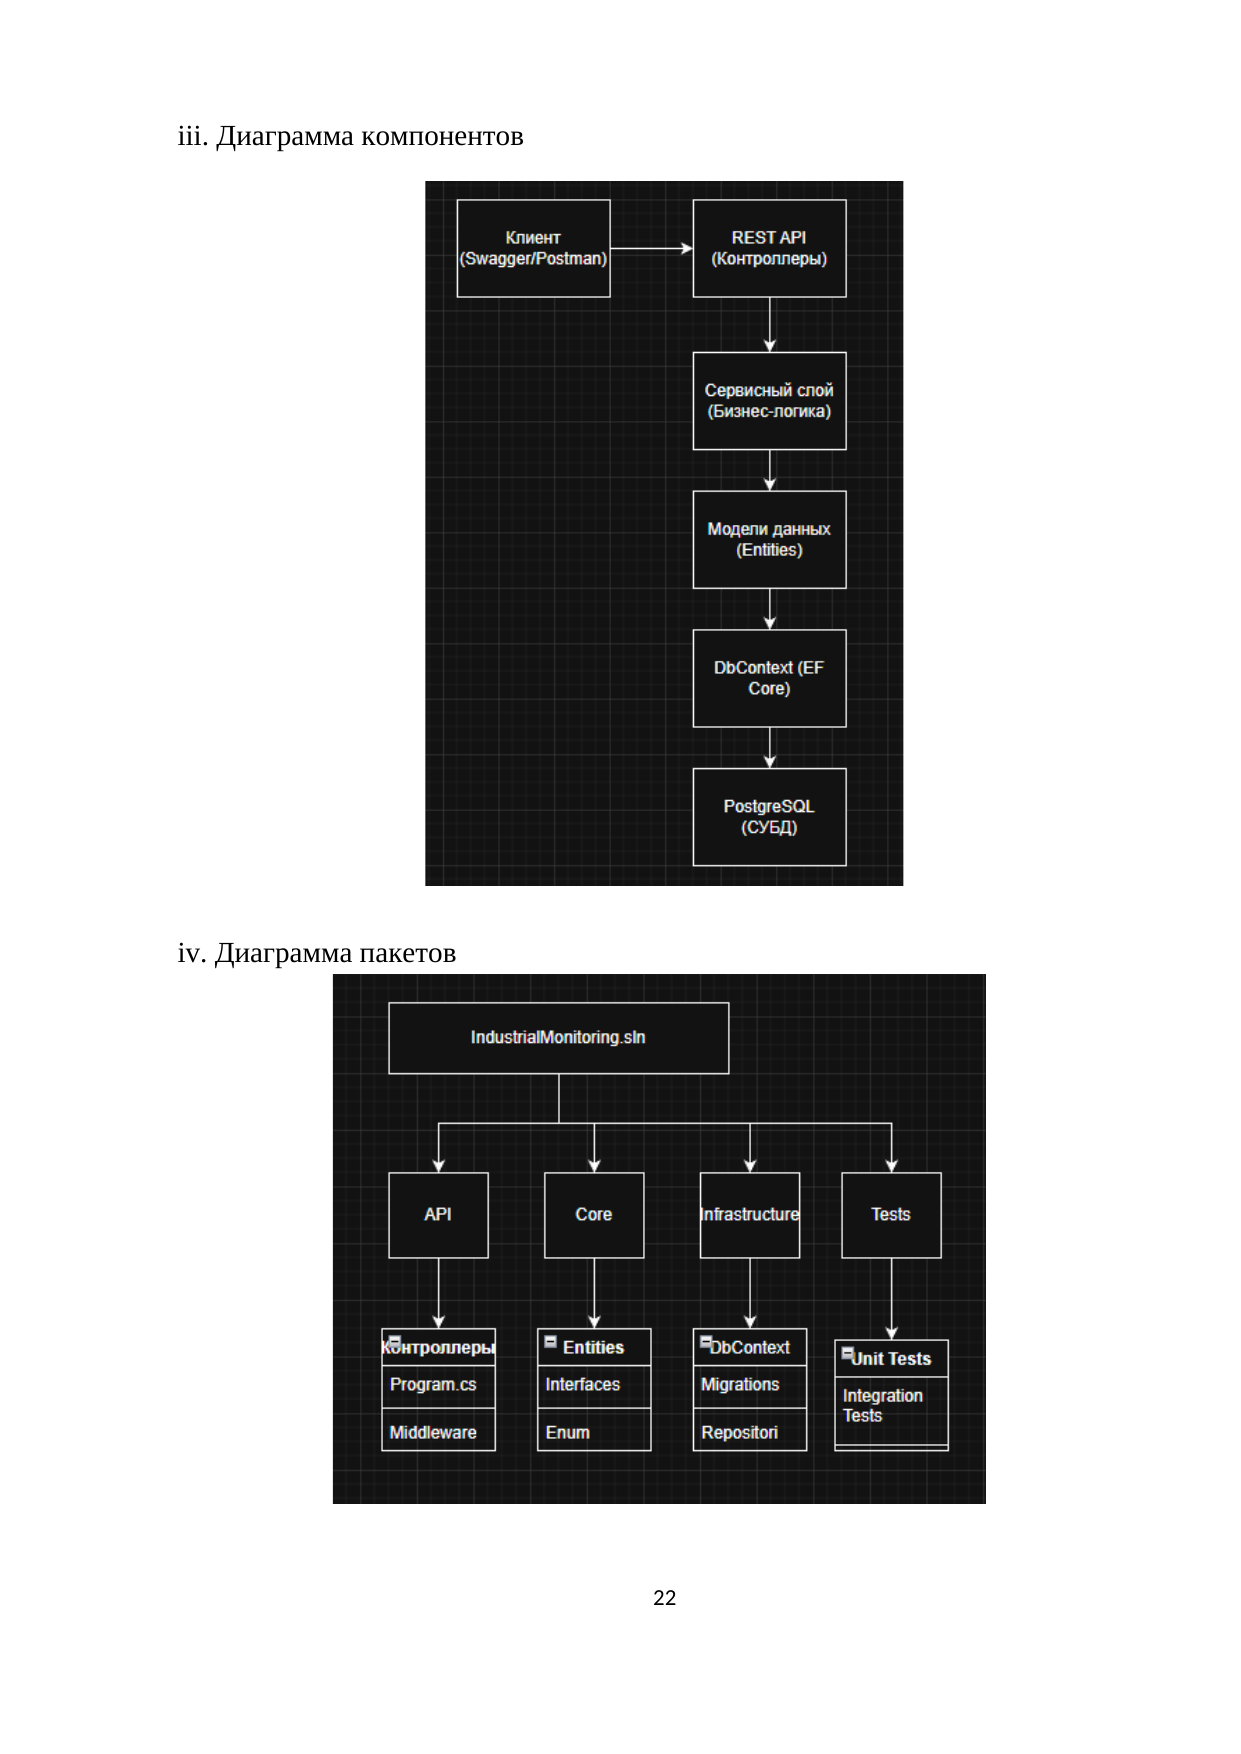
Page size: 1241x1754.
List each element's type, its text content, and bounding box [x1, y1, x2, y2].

picture [425, 181, 904, 886]
list iii. Диаграмма компонентов [177, 118, 1152, 152]
picture [332, 974, 986, 1504]
list iv. Диаграмма пакетов [177, 935, 1152, 968]
